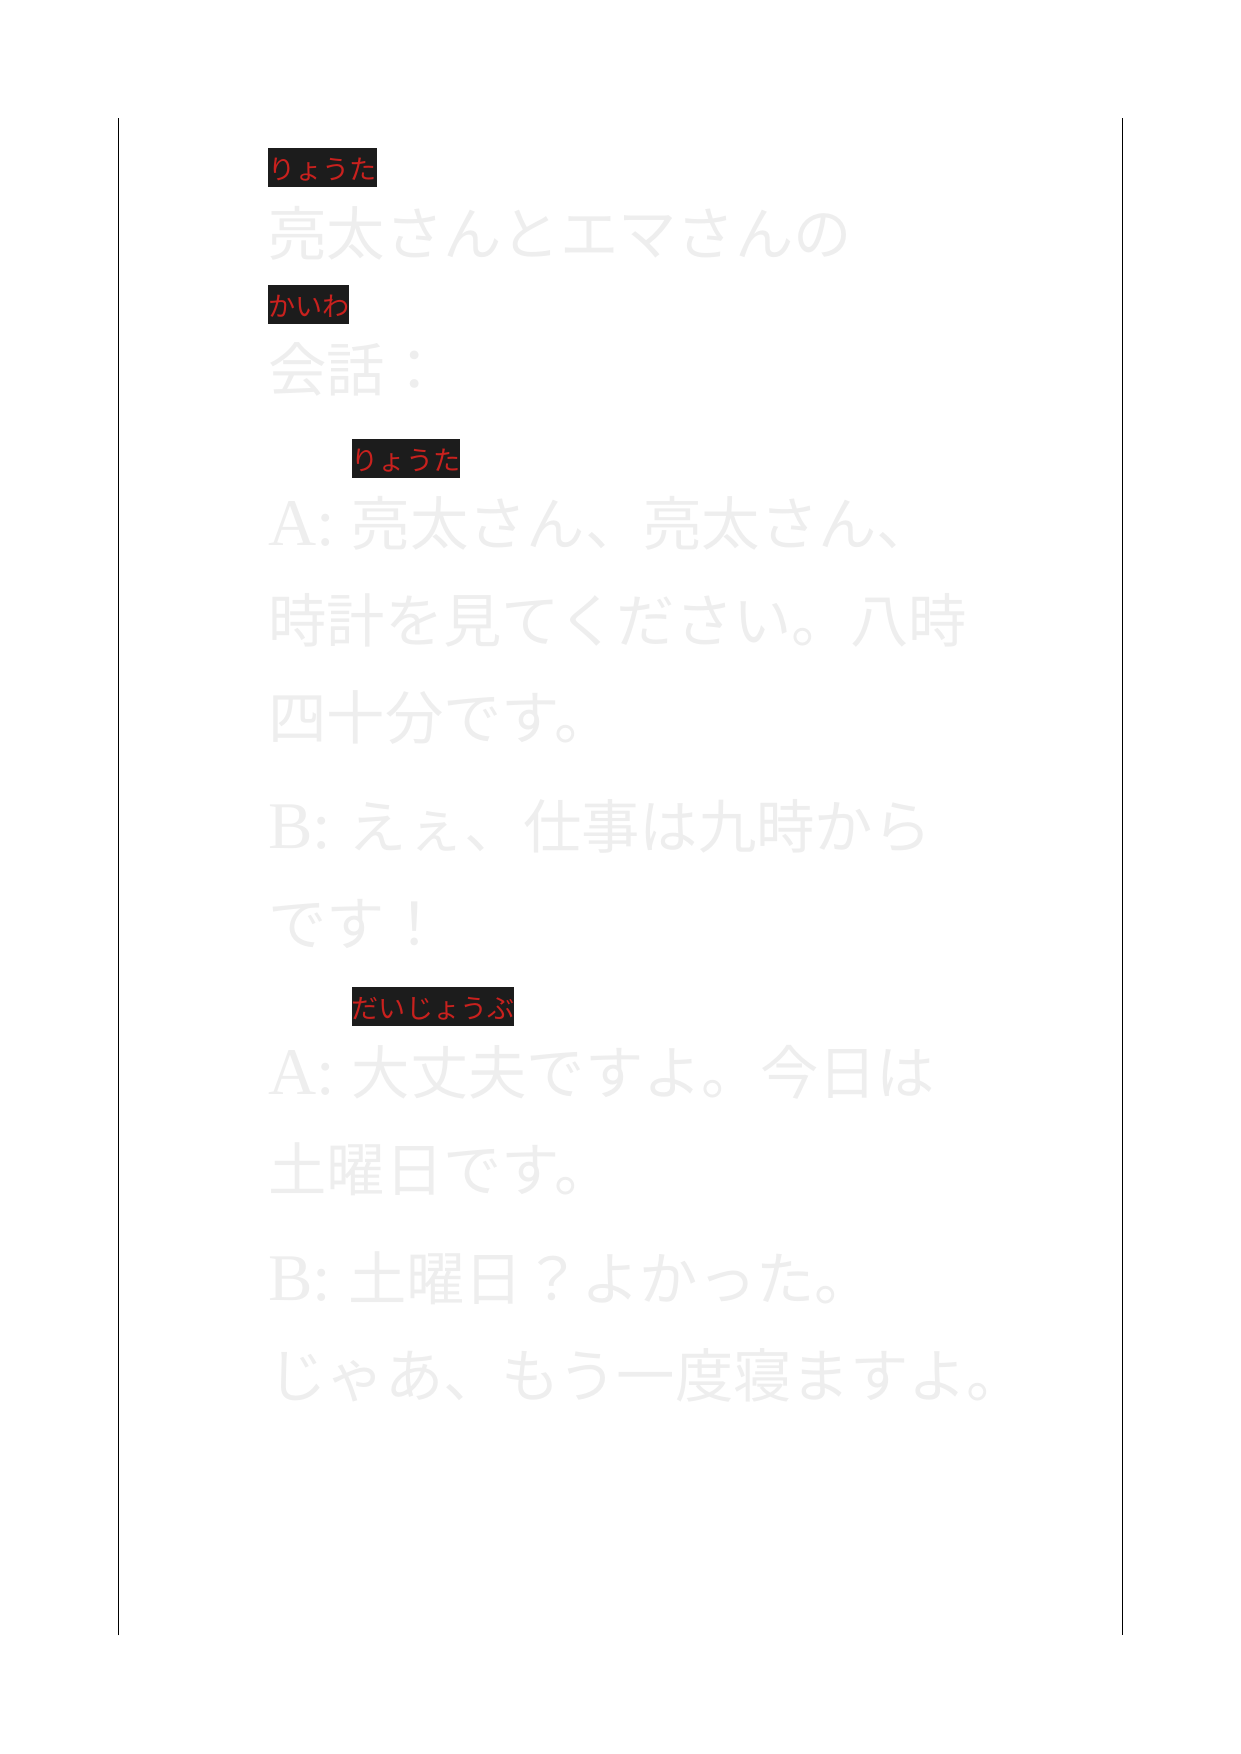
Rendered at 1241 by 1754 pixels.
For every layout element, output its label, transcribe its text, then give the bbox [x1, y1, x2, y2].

text B: 土曜日？よかった。じゃあ、もう一度寝ますよ。 [268, 1232, 972, 1414]
text A: 亮太りょうたさん、亮太さん、時計を見てください。八時四十分です。 [268, 439, 972, 757]
text B: えぇ、仕事は九時からです！ [268, 781, 972, 963]
text 亮太りょうたさんとエマさんの会話かいわ： [268, 148, 972, 408]
text A: 大丈夫だいじょうぶですよ。今日は土曜日です。 [268, 987, 972, 1208]
